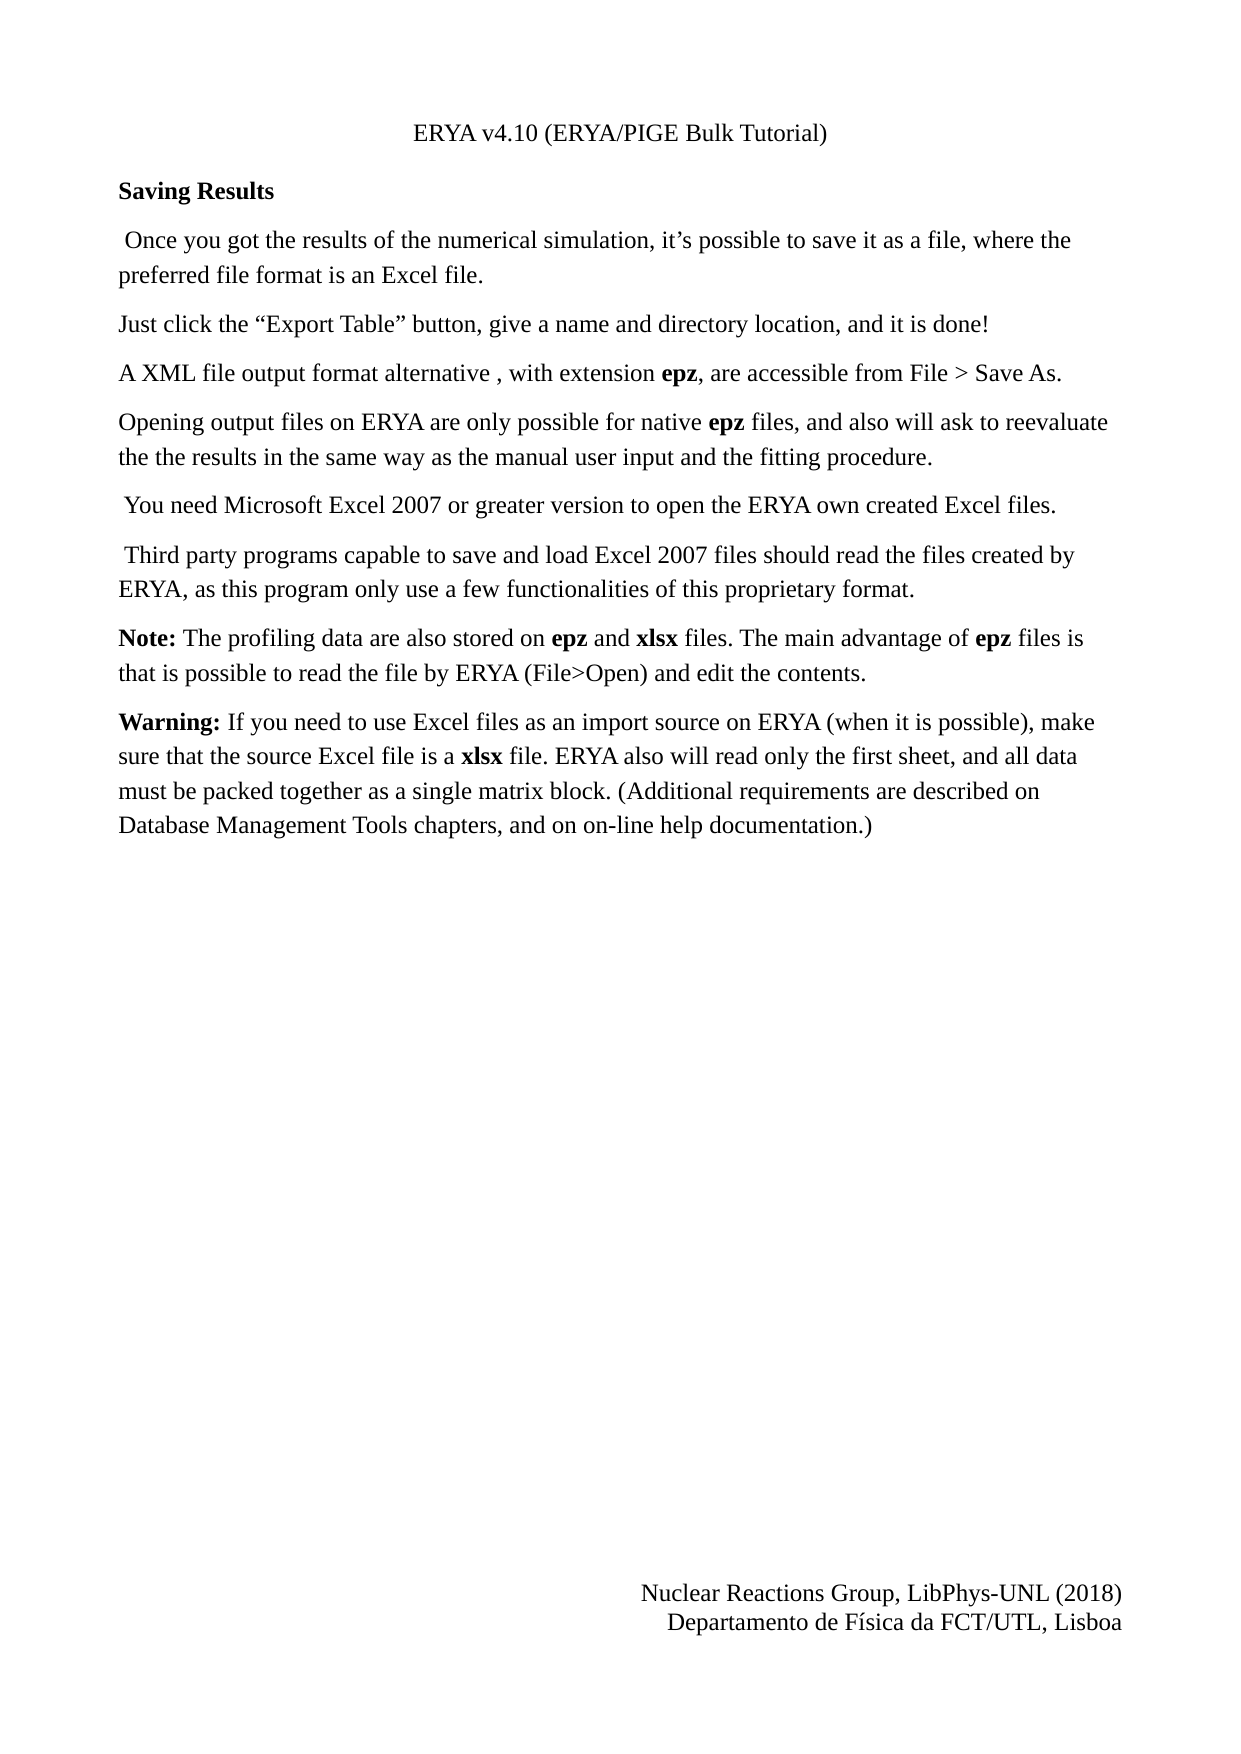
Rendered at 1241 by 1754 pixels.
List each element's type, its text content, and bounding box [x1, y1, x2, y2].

text Saving Results [118, 176, 1122, 205]
text Third party programs capable to save and load Excel 2007 files should read the files created by ERYA, as this program only use a few functionalities of this proprietary format. [118, 540, 1122, 603]
text A XML file output format alternative , with extension epz, are accessible from File > Save As. [118, 358, 1122, 387]
text Once you got the results of the numerical simulation, it’s possible to save it as a file, where the preferred file format is an Excel file. [118, 225, 1122, 289]
text Opening output files on ERYA are only possible for native epz files, and also will ask to reevaluate the the results in the same way as the manual user input and the fitting procedure. [118, 407, 1122, 470]
text Note: The profiling data are also stored on epz and xlsx files. The main advantage of epz files is that is possible to read the file by ERYA (File>Open) and edit the contents. [118, 623, 1122, 686]
text Warning: If you need to use Excel files as an import source on ERYA (when it is possible), make sure that the source Excel file is a xlsx file. ERYA also will read only the first sheet, and all data must be packed together as a single matrix block. (Additional requirements are described on Database Management Tools chapters, and on on-line help documentation.) [118, 707, 1122, 839]
text You need Microsoft Excel 2007 or greater version to open the ERYA own created Excel files. [118, 491, 1122, 519]
text Just click the “Export Table” button, give a name and directory location, and it is done! [118, 309, 1122, 338]
